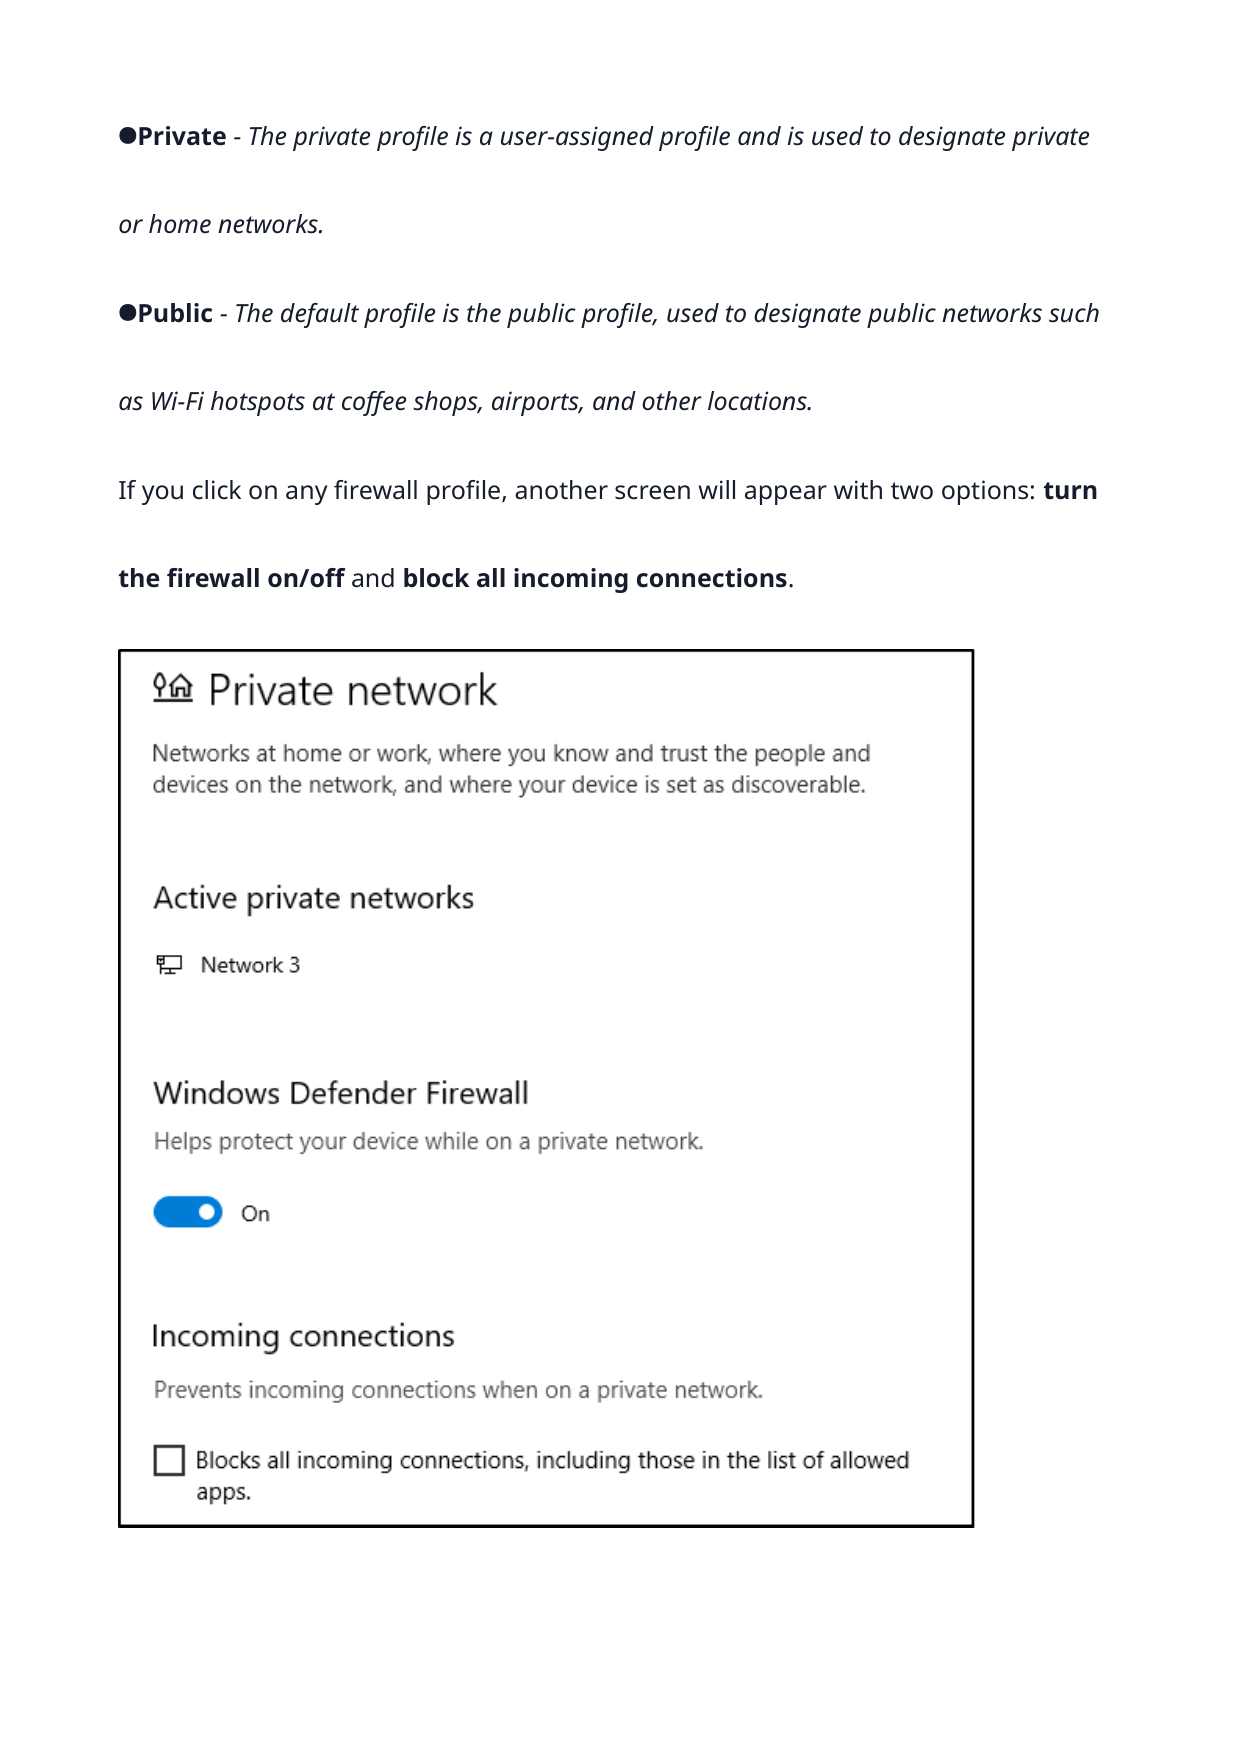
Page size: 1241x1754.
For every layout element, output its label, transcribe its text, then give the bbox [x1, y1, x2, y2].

text If you click on any firewall profile, another screen will appear with two options: turn the firewall on/off and block all incoming connections. [118, 472, 1122, 595]
picture [118, 649, 975, 1528]
list Public - The default profile is the public profile, used to designate public networks such as Wi-Fi hotspots at coffee shops, airports, and other locations. [118, 295, 1122, 418]
list Private - The private profile is a user-assigned profile and is used to designate private or home networks. [118, 118, 1122, 241]
